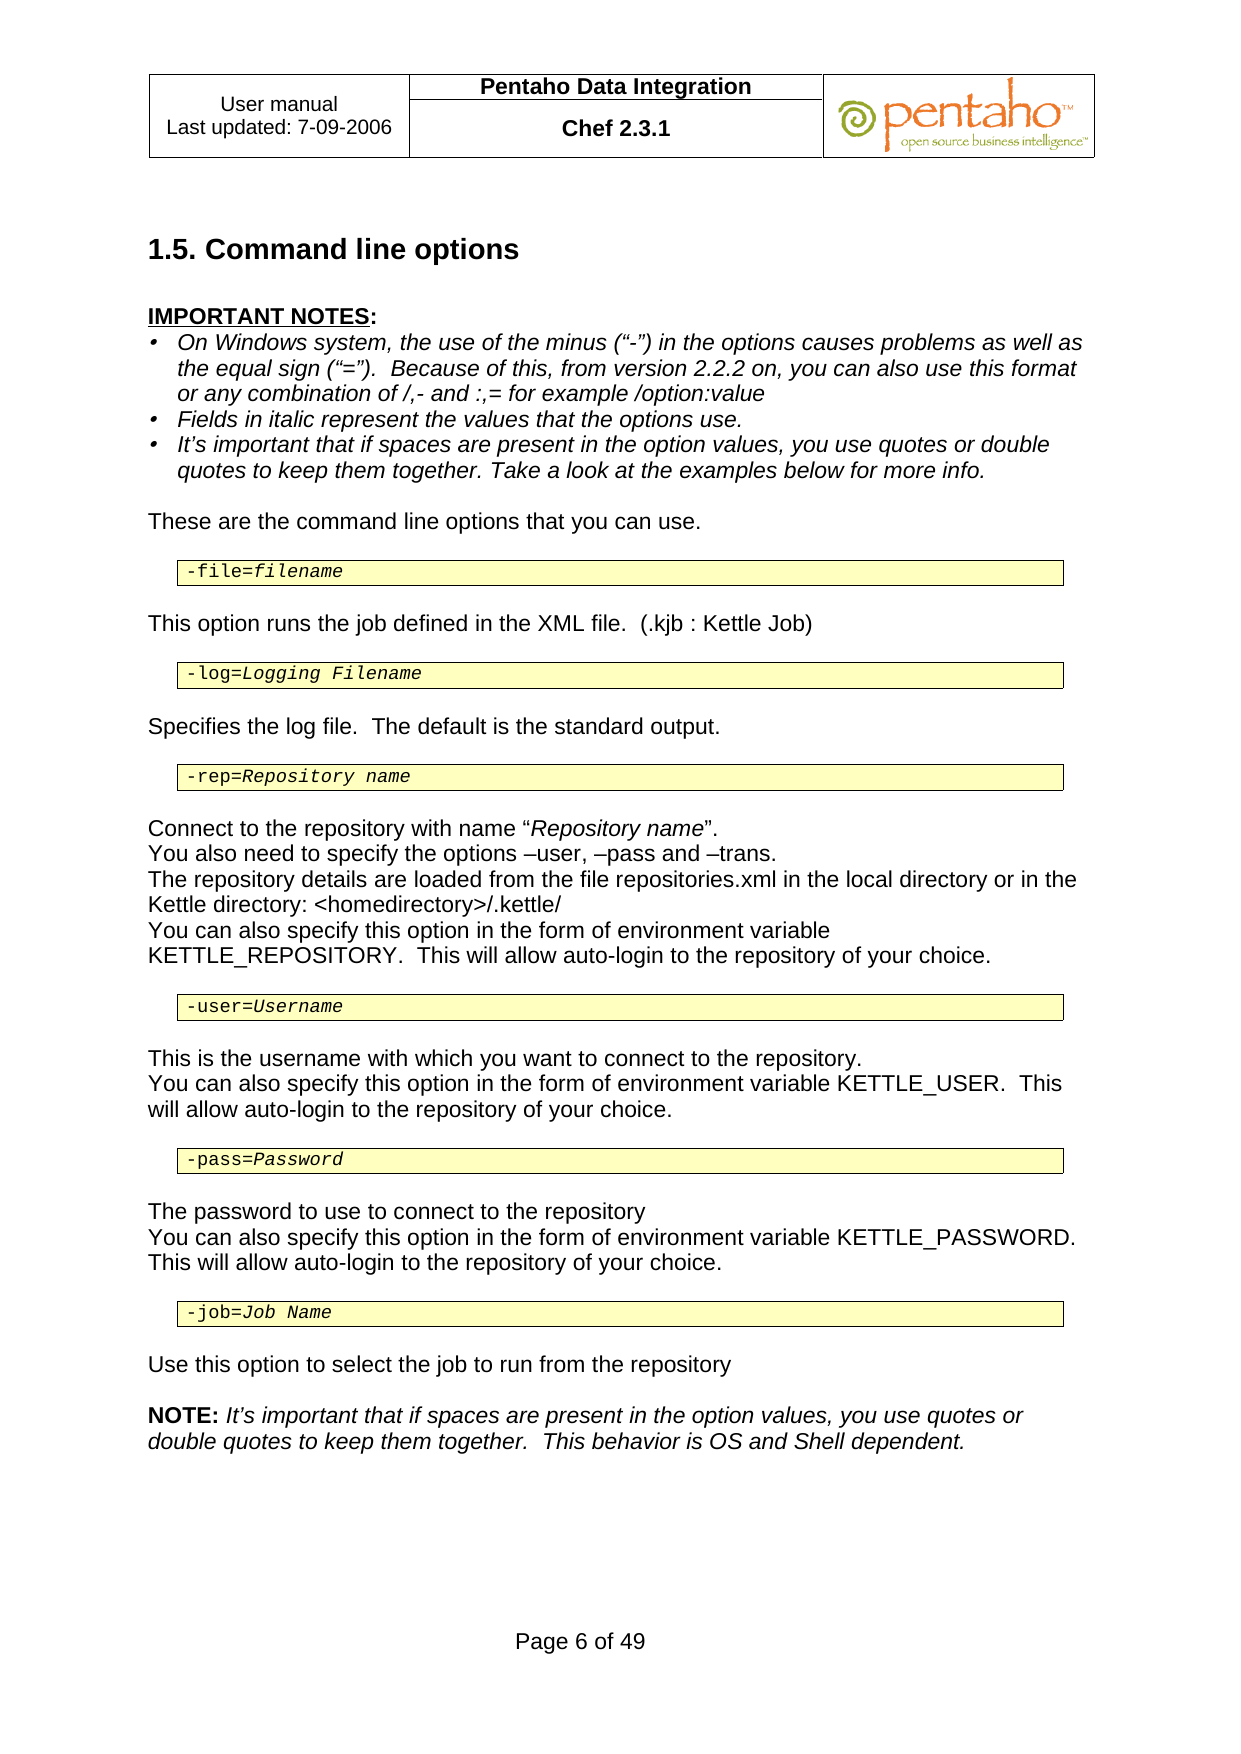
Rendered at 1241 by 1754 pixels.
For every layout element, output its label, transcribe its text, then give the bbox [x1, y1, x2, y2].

text -rep=Repository name [178, 765, 1063, 790]
text NOTE: It’s important that if spaces are present in the option values, you use quotes or double quotes to keep them together. This behavior is OS and Shell dependent. [148, 1403, 1092, 1454]
text Specifies the log file. The default is the standard output. [148, 713, 1092, 739]
text Connect to the repository with name “Repository name”. [148, 816, 1092, 841]
text -file=filename [178, 561, 1063, 585]
text -user=Username [178, 995, 1063, 1020]
text You can also specify this option in the form of environment variable KETTLE_PASSWORD. This will allow auto-login to the repository of your choice. [148, 1224, 1092, 1275]
text The password to use to connect to the repository [148, 1199, 1092, 1224]
text -job=Job Name [178, 1302, 1063, 1326]
list On Windows system, the use of the minus (“-”) in the options causes problems as well as the equal sign (“=”). Because of this, from version 2.2.2 on, you can also use this format or any combination of /,- and :,= for example /option:value [148, 329, 1092, 406]
text IMPORTANT NOTES: [148, 304, 1092, 329]
text You also need to specify the options –user, –pass and –trans. [148, 841, 1092, 867]
subtitle Command line options [148, 233, 1092, 266]
text This option runs the job defined in the XML file. (.kjb : Kettle Job) [148, 611, 1092, 637]
text -pass=Password [178, 1149, 1063, 1173]
text You can also specify this option in the form of environment variable KETTLE_USER. This will allow auto-login to the repository of your choice. [148, 1071, 1092, 1122]
text These are the command line options that you can use. [148, 509, 1092, 534]
text This is the username with which you want to connect to the repository. [148, 1046, 1092, 1071]
text Use this option to select the job to run from the repository [148, 1352, 1092, 1378]
list It’s important that if spaces are present in the option values, you use quotes or double quotes to keep them together. Take a look at the examples below for more info. [148, 432, 1092, 483]
text -log=Logging Filename [178, 663, 1063, 688]
text The repository details are loaded from the file repositories.xml in the local directory or in the Kettle directory: <homedirectory>/.kettle/ [148, 867, 1092, 918]
list Fields in italic represent the values that the options use. [148, 406, 1092, 432]
text You can also specify this option in the form of environment variable KETTLE_REPOSITORY. This will allow auto-login to the repository of your choice. [148, 918, 1092, 969]
